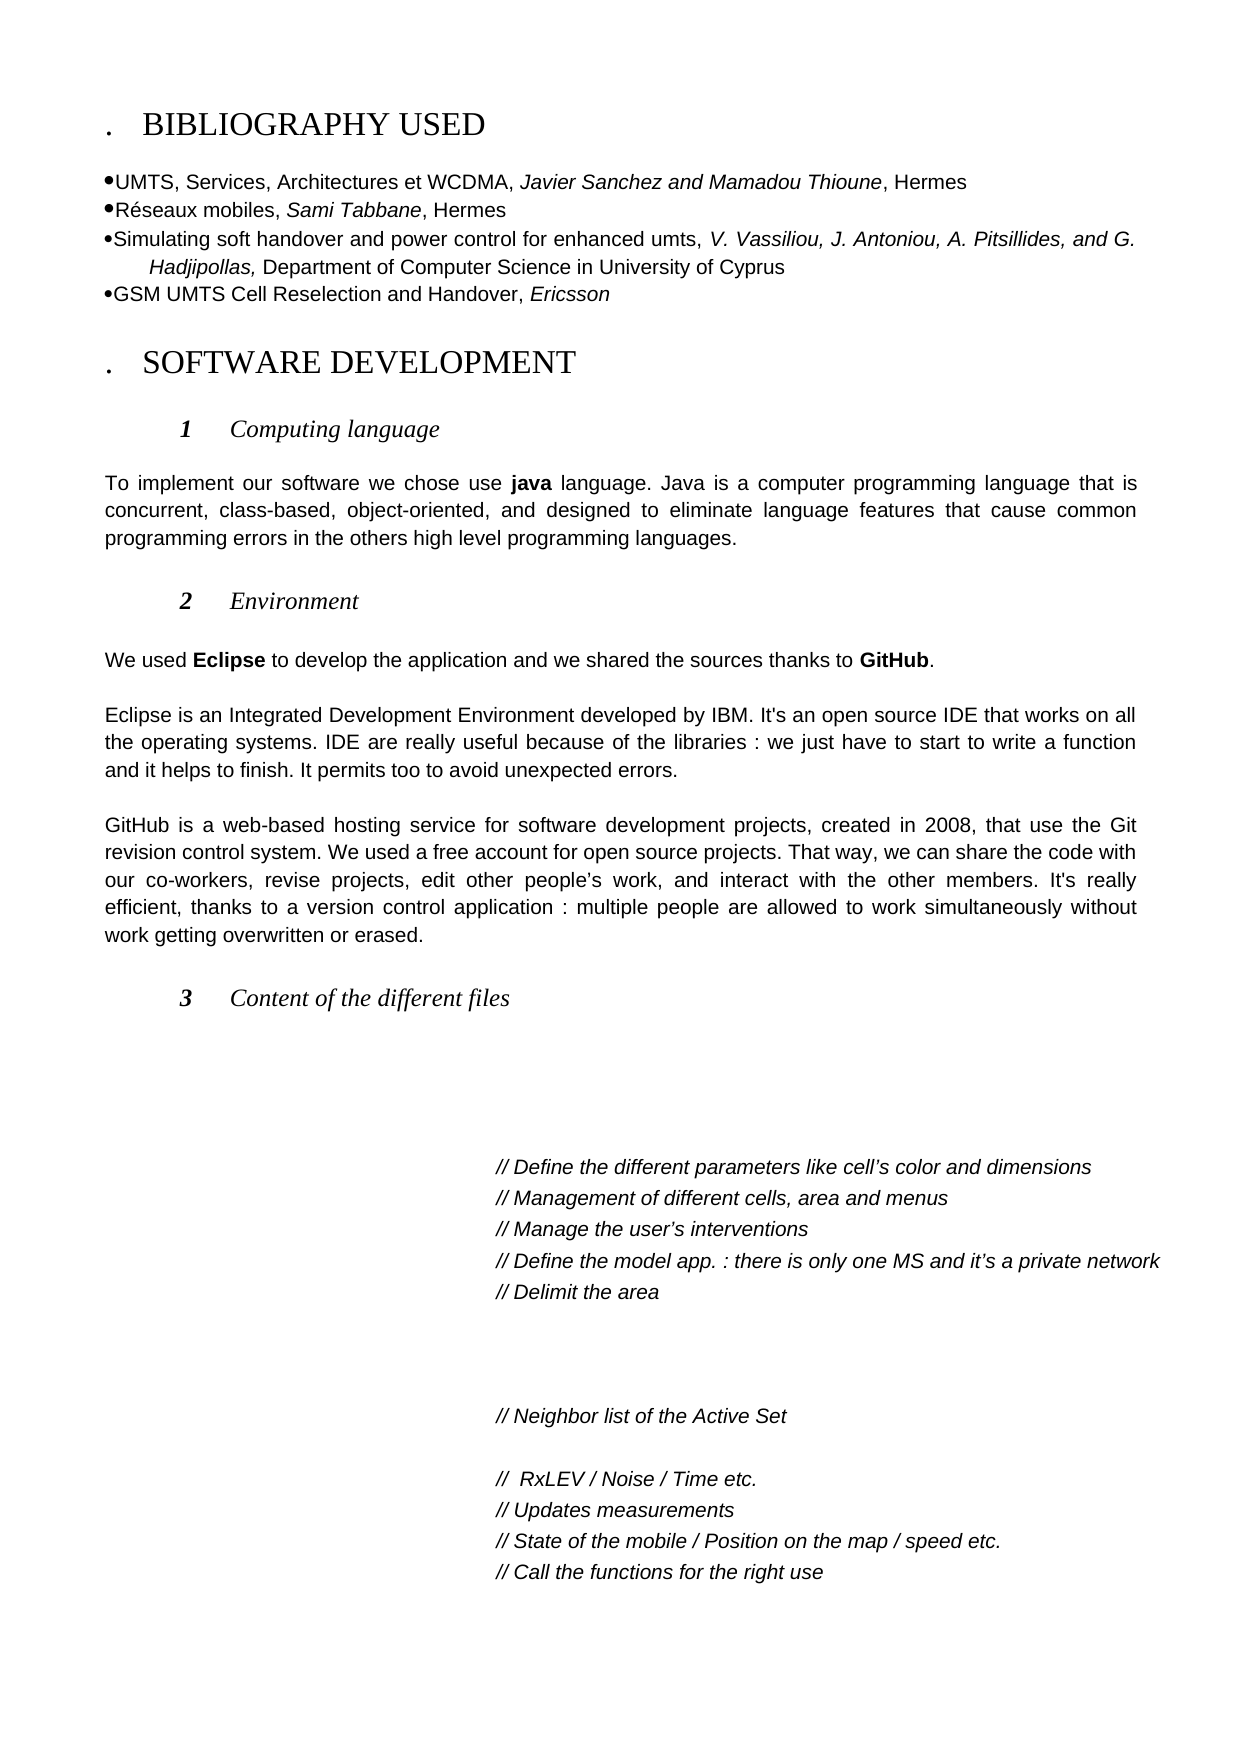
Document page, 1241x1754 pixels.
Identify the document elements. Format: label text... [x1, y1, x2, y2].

list Simulating soft handover and power control for enhanced umts, V. Vassiliou, J. Antoniou, A. Pitsillides, and G. Hadjipollas, Department of Computer Science in University of Cyprus [104, 227, 1138, 279]
text To implement our software we chose use java language. Java is a computer programming language that is concurrent, class-based, object-oriented, and designed to eliminate language features that cause common programming errors in the others high level programming languages. [104, 470, 1138, 549]
subtitle Computing language [179, 414, 1165, 443]
list GSM UMTS Cell Reselection and Handover, Ericsson [104, 282, 1138, 306]
subtitle Content of the different files [179, 983, 1165, 1012]
text Eclipse is an Integrated Development Environment developed by IBM. It's an open source IDE that works on all the operating systems. IDE are really useful because of the libraries : we just have to start to write a function and it helps to finish. It permits too to avoid unexpected errors. [104, 703, 1138, 782]
subtitle Environment [179, 586, 1165, 615]
subtitle BIBLIOGRAPHY USED [104, 104, 1165, 142]
text We used Eclipse to develop the application and we shared the sources thanks to GitHub. [104, 648, 1138, 672]
table_header [101, 1045, 485, 1663]
list Réseaux mobiles, Sami Tabbane, Hermes [104, 198, 1138, 223]
text GitHub is a web-based hosting service for software development projects, created in 2008, that use the Git revision control system. We used a free account for open source projects. That way, we can share the code with our co-workers, revise projects, edit other people’s work, and interact with the other members. It's really efficient, thanks to a version control application : multiple people are allowed to work simultaneously without work getting overwritten or erased. [104, 813, 1138, 947]
subtitle SOFTWARE DEVELOPMENT [104, 343, 1165, 381]
table_header // Define the different parameters like cell’s color and dimensions // Management of different cells, area and menus // Manage the user’s interventions // Define the model app. : there is only one MS and it’s a private network // Delimit the area // Neighbor list of the Active Set // RxLEV / Noise / Time etc. // Updates measurements // State of the mobile / Position on the map / speed etc. // Call the functions for the right use [485, 1045, 1194, 1663]
list UMTS, Services, Architectures et WCDMA, Javier Sanchez and Mamadou Thioune, Hermes [104, 169, 1138, 194]
